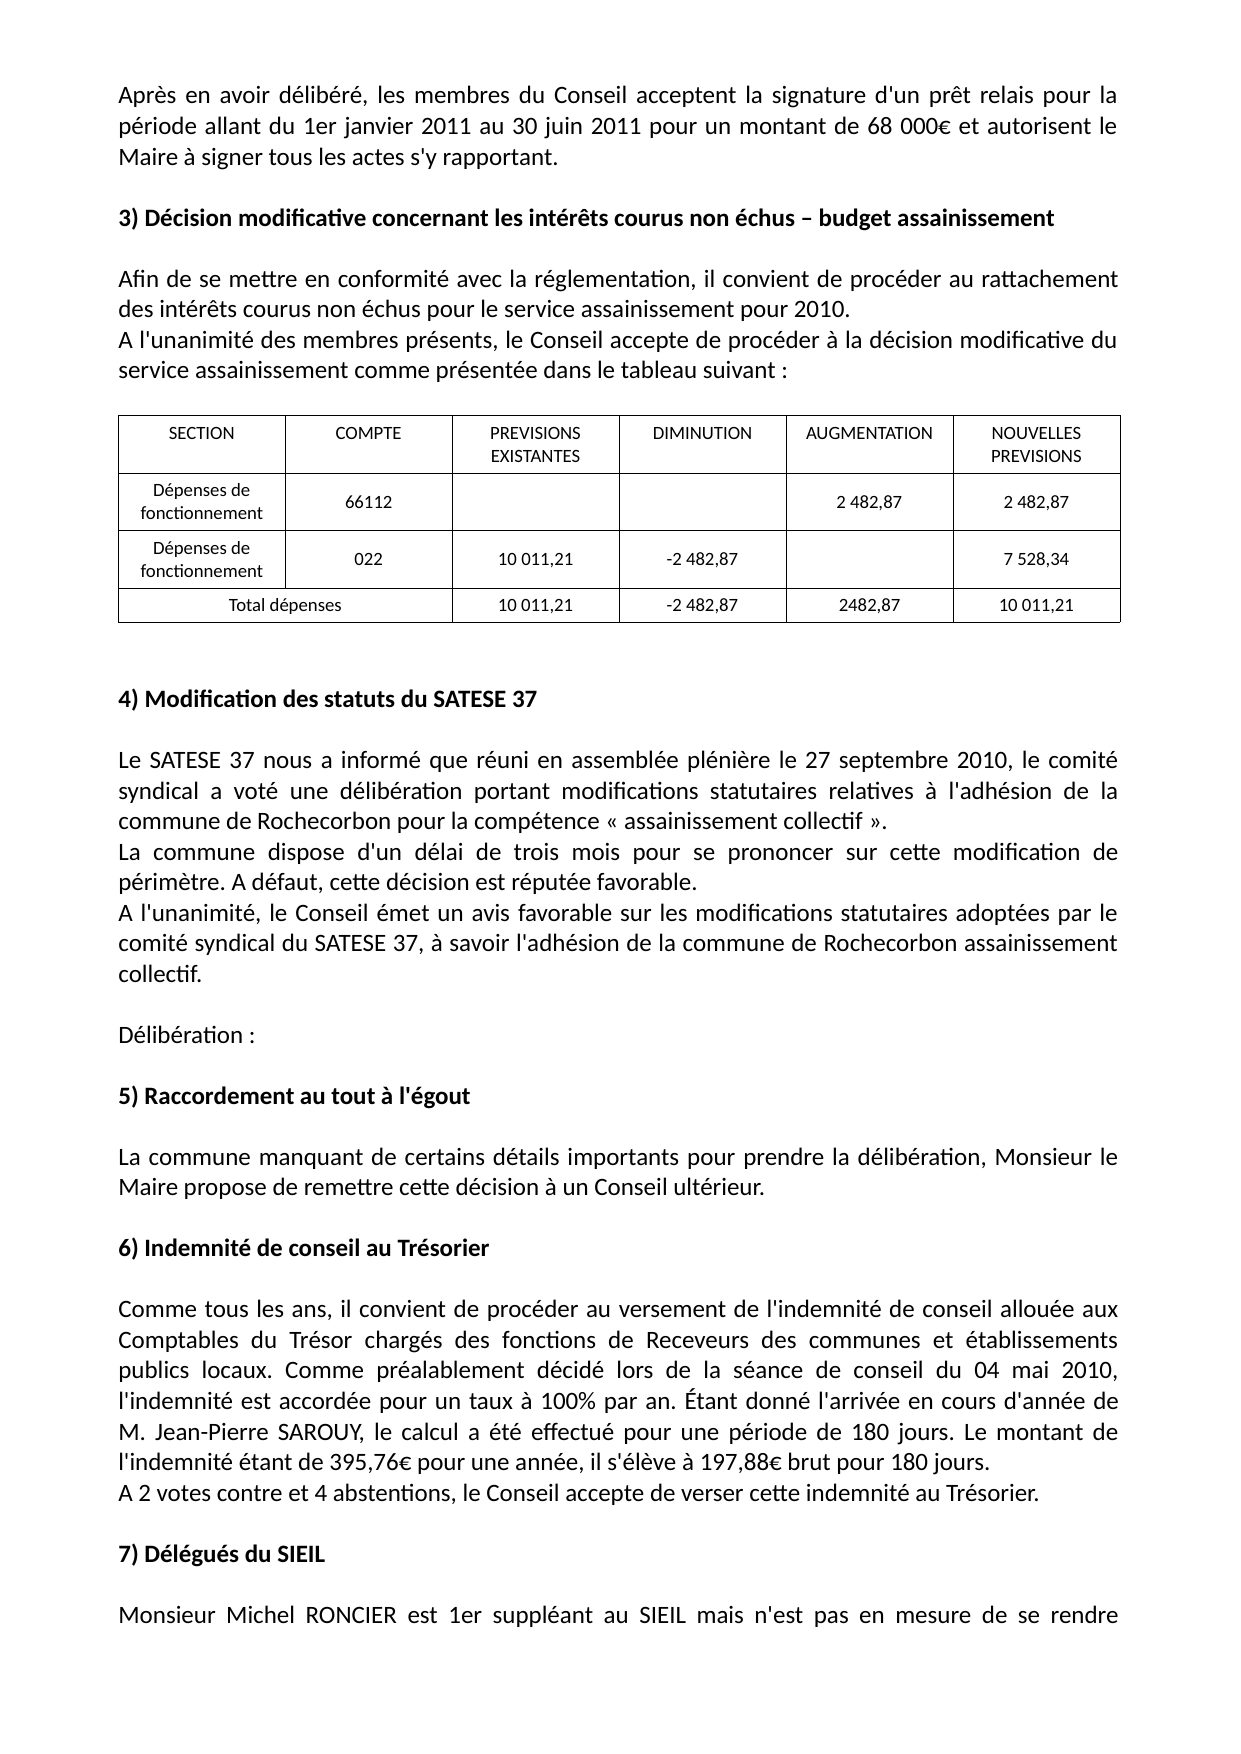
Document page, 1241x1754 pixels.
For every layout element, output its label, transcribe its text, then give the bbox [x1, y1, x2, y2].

table_cell 022 [286, 531, 452, 588]
table_cell Dépenses de fonctionnement [119, 474, 285, 530]
table_cell [453, 474, 619, 530]
table_header PREVISIONS EXISTANTES [453, 416, 619, 473]
table_cell 10 011,21 [453, 531, 619, 588]
table_cell 2 482,87 [954, 474, 1120, 530]
table_cell 7 528,34 [954, 531, 1120, 588]
table_header COMPTE [286, 416, 452, 473]
table_cell 10 011,21 [453, 589, 619, 622]
text A l'unanimité des membres présents, le Conseil accepte de procéder à la décision modificative du service assainissement comme présentée dans le tableau suivant : [118, 324, 1120, 385]
text 4) Modification des statuts du SATESE 37 [118, 683, 1120, 714]
text 3) Décision modificative concernant les intérêts courus non échus – budget assainissement [118, 202, 1120, 232]
table_cell 10 011,21 [954, 589, 1120, 622]
table_cell 66112 [286, 474, 452, 530]
text Le SATESE 37 nous a informé que réuni en assemblée plénière le 27 septembre 2010, le comité syndical a voté une délibération portant modifications statutaires relatives à l'adhésion de la commune de Rochecorbon pour la compétence « assainissement collectif ». [118, 744, 1120, 836]
text 5) Raccordement au tout à l'égout [118, 1080, 1120, 1111]
table_cell -2 482,87 [620, 589, 786, 622]
table_header NOUVELLES PREVISIONS [954, 416, 1120, 473]
table_cell 2 482,87 [787, 474, 953, 530]
table_cell 2482,87 [787, 589, 953, 622]
text 6) Indemnité de conseil au Trésorier [118, 1233, 1120, 1263]
text La commune dispose d'un délai de trois mois pour se prononcer sur cette modification de périmètre. A défaut, cette décision est réputée favorable. [118, 836, 1120, 897]
text Monsieur Michel RONCIER est 1er suppléant au SIEIL mais n'est pas en mesure de se rendre [118, 1599, 1120, 1629]
text Afin de se mettre en conformité avec la réglementation, il convient de procéder au rattachement des intérêts courus non échus pour le service assainissement pour 2010. [118, 263, 1120, 324]
text 7) Délégués du SIEIL [118, 1538, 1120, 1568]
text Comme tous les ans, il convient de procéder au versement de l'indemnité de conseil allouée aux Comptables du Trésor chargés des fonctions de Receveurs des communes et établissements publics locaux. Comme préalablement décidé lors de la séance de conseil du 04 mai 2010, l'indemnité est accordée pour un taux à 100% par an. Étant donné l'arrivée en cours d'année de M. Jean-Pierre SAROUY, le calcul a été effectué pour une période de 180 jours. Le montant de l'indemnité étant de 395,76€ pour une année, il s'élève à 197,88€ brut pour 180 jours. [118, 1294, 1120, 1477]
table_cell Dépenses de fonctionnement [119, 531, 285, 588]
text Délibération : [118, 1019, 1120, 1049]
table_cell [787, 531, 953, 588]
table_header SECTION [119, 416, 285, 473]
table_header AUGMENTATION [787, 416, 953, 473]
table_cell [620, 474, 786, 530]
table_header DIMINUTION [620, 416, 786, 473]
table_cell -2 482,87 [620, 531, 786, 588]
text A l'unanimité, le Conseil émet un avis favorable sur les modifications statutaires adoptées par le comité syndical du SATESE 37, à savoir l'adhésion de la commune de Rochecorbon assainissement collectif. [118, 897, 1120, 988]
text La commune manquant de certains détails importants pour prendre la délibération, Monsieur le Maire propose de remettre cette décision à un Conseil ultérieur. [118, 1141, 1120, 1202]
text Après en avoir délibéré, les membres du Conseil acceptent la signature d'un prêt relais pour la période allant du 1er janvier 2011 au 30 juin 2011 pour un montant de 68 000€ et autorisent le Maire à signer tous les actes s'y rapportant. [118, 80, 1120, 171]
table_cell Total dépenses [119, 589, 452, 622]
text A 2 votes contre et 4 abstentions, le Conseil accepte de verser cette indemnité au Trésorier. [118, 1477, 1120, 1507]
